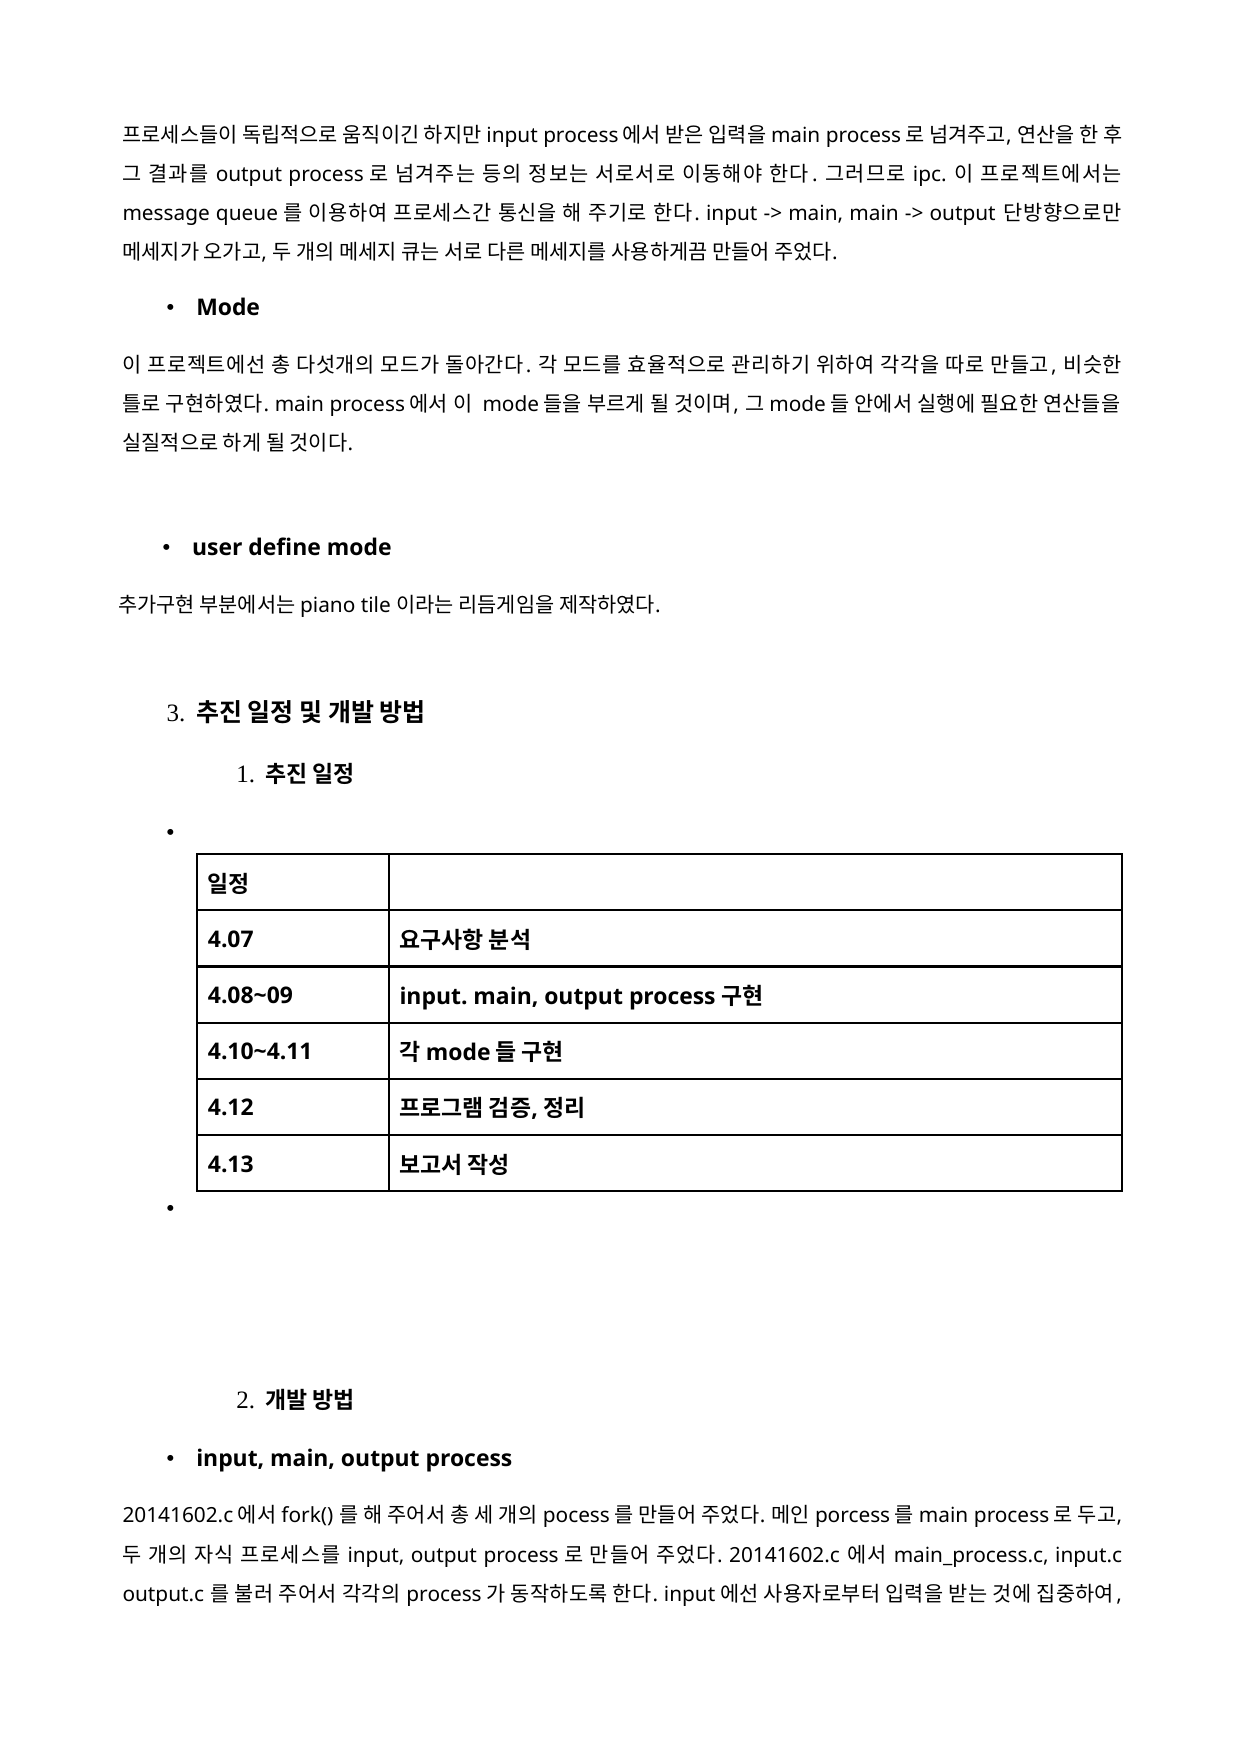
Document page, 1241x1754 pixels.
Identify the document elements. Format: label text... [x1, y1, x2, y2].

table_cell 4.10~4.11 [198, 1024, 388, 1078]
list 개발 방법 [236, 1382, 1122, 1416]
list 추진 일정 및 개발 방법 [166, 693, 1122, 729]
table_cell 4.13 [198, 1136, 388, 1190]
text 프로세스들이 독립적으로 움직이긴 하지만 input process에서 받은 입력을 main process로 넘겨주고, 연산을 한 후 그 결과를 output process로 넘겨주는 등의 정보는 서로서로 이동해야 한다. 그러므로 ipc. 이 프로젝트에서는 message queue를 이용하여 프로세스간 통신을 해 주기로 한다. input -> main, main -> output 단방향으로만 메세지가 오가고, 두 개의 메세지 큐는 서로 다른 메세지를 사용하게끔 만들어 주었다. [122, 118, 1122, 266]
table_cell 각 mode들 구현 [390, 1024, 1121, 1078]
table_cell 프로그램 검증, 정리 [390, 1080, 1121, 1134]
list input, main, output process [166, 1442, 1122, 1473]
table_cell 4.12 [198, 1080, 388, 1134]
table_header 일정 [198, 855, 388, 909]
list 추진 일정 [236, 756, 1122, 789]
text 추가구현 부분에서는 piano tile 이라는 리듬게임을 제작하였다. [118, 588, 1122, 618]
table_cell input. main, output process 구현 [390, 968, 1121, 1022]
table_cell 요구사항 분석 [390, 911, 1121, 965]
table_header [390, 855, 1121, 909]
list Mode [166, 291, 1122, 322]
table_cell 4.07 [198, 911, 388, 965]
table_cell 보고서 작성 [390, 1136, 1121, 1190]
table_cell 4.08~09 [198, 968, 388, 1022]
text 이 프로젝트에선 총 다섯개의 모드가 돌아간다. 각 모드를 효율적으로 관리하기 위하여 각각을 따로 만들고, 비슷한 틀로 구현하였다. main process에서 이 mode들을 부르게 될 것이며, 그 mode들 안에서 실행에 필요한 연산들을 실질적으로 하게 될 것이다. [122, 348, 1122, 456]
list user define mode [162, 531, 1122, 562]
text 20141602.c에서 fork() 를 해 주어서 총 세 개의 pocess를 만들어 주었다. 메인 porcess를 main process로 두고, 두 개의 자식 프로세스를 input, output process로 만들어 주었다. 20141602.c 에서 main_process.c, input.c output.c 를 불러 주어서 각각의 process가 동작하도록 한다. input에선 사용자로부터 입력을 받는 것에 집중하여, [122, 1499, 1122, 1607]
